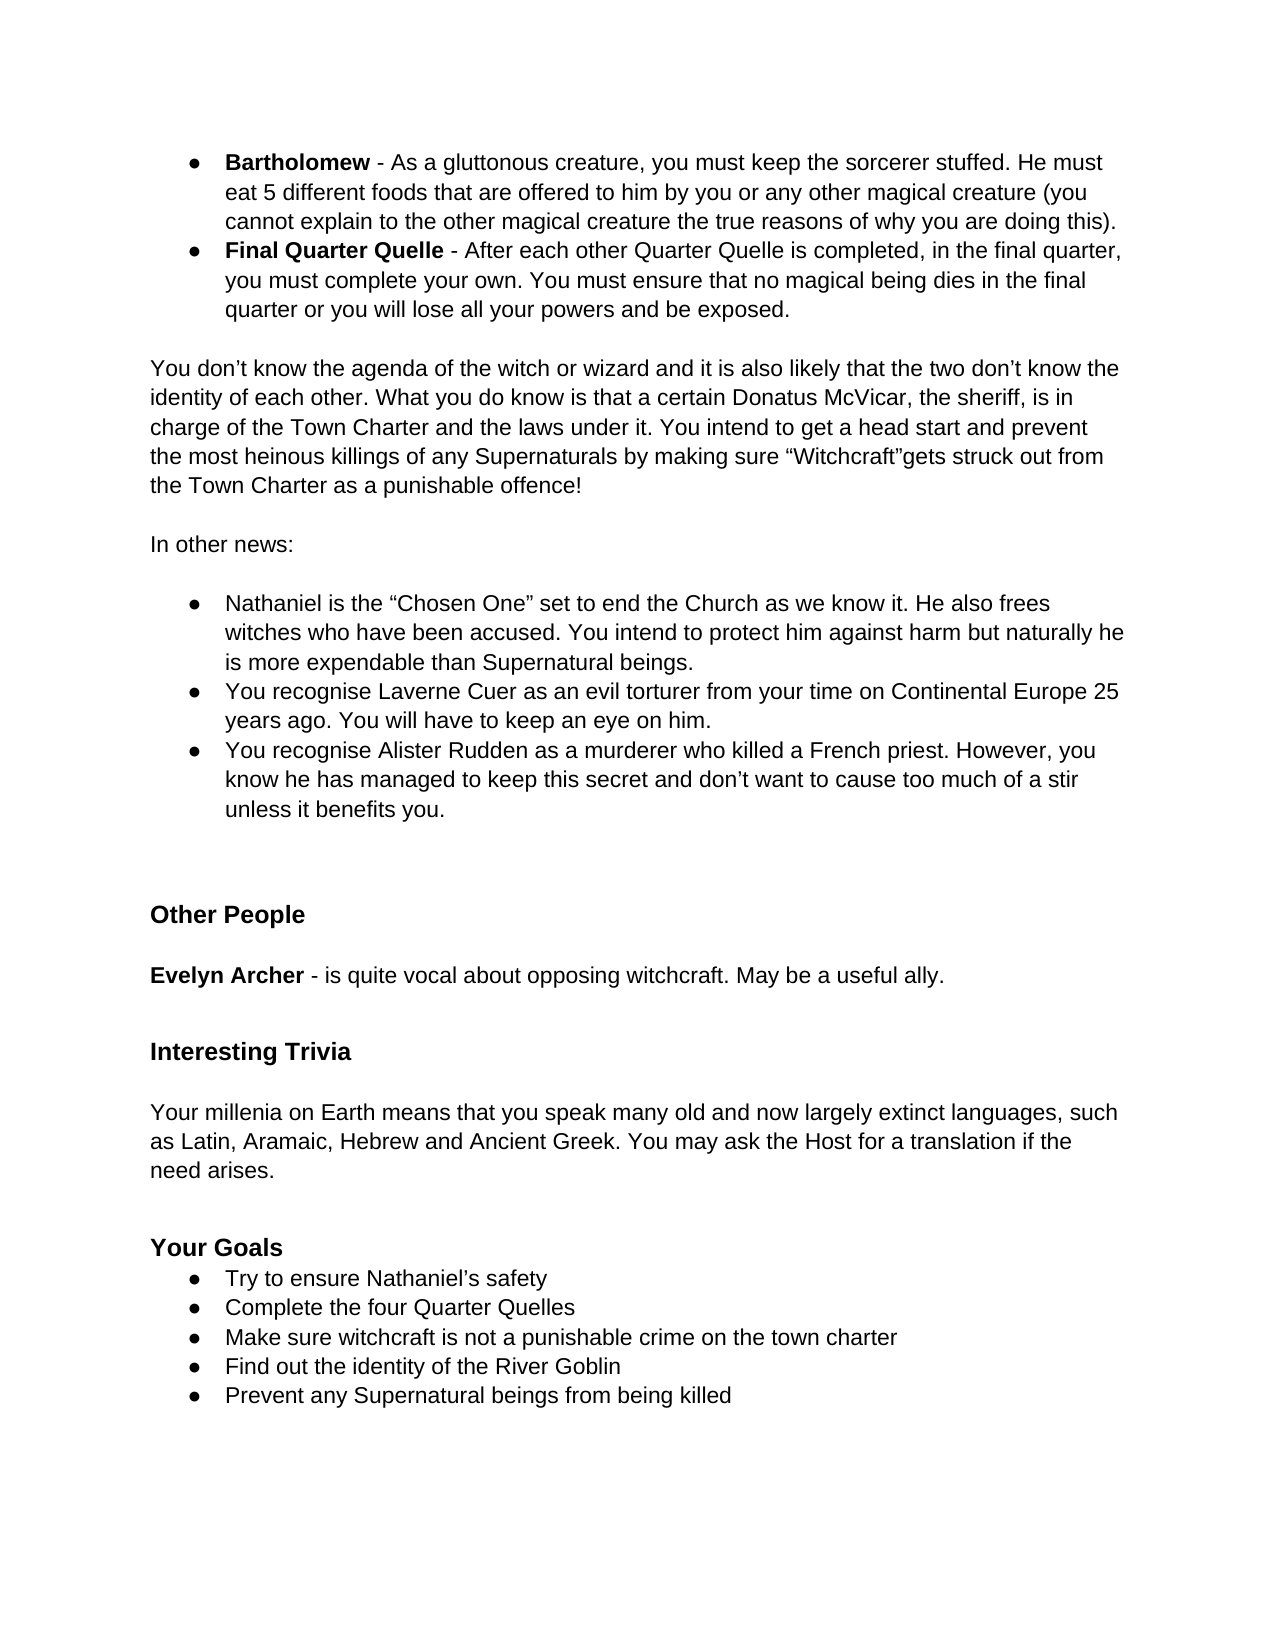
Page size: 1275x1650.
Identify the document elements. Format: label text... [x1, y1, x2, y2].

list Bartholomew - As a gluttonous creature, you must keep the sorcerer stuffed. He must eat 5 different foods that are offered to him by you or any other magical creature (you cannot explain to the other magical creature the true reasons of why you are doing this). [187, 150, 1125, 234]
subtitle Other People [150, 901, 1125, 929]
list Nathaniel is the “Chosen One” set to end the Church as we know it. He also frees witches who have been accused. You intend to protect him against harm but naturally he is more expendable than Supernatural beings. [187, 591, 1125, 675]
subtitle Interesting Trivia [150, 1038, 1125, 1066]
list You recognise Alister Rudden as a murderer who killed a French priest. However, you know he has managed to keep this secret and don’t want to cause too much of a stir unless it benefits you. [187, 737, 1125, 822]
list Prevent any Supernatural beings from being killed [187, 1383, 1125, 1409]
text In other news: [150, 532, 1125, 557]
list You recognise Laverne Cuer as an evil torturer from your time on Continental Europe 25 years ago. You will have to keep an eye on him. [187, 679, 1125, 734]
list Final Quarter Quelle - After each other Quarter Quelle is completed, in the final quarter, you must complete your own. You must ensure that no magical being dies in the final quarter or you will lose all your powers and be exposed. [187, 238, 1125, 322]
list Complete the four Quarter Quelles [187, 1295, 1125, 1321]
text Evelyn Archer - is quite vocal about opposing witchcraft. May be a useful ally. [150, 962, 1125, 988]
text Your millenia on Earth means that you speak many old and now largely extinct languages, such as Latin, Aramaic, Hebrew and Ancient Greek. You may ask the Host for a translation if the need arises. [150, 1099, 1125, 1184]
list Make sure witchcraft is not a punishable crime on the town charter [187, 1324, 1125, 1350]
list Try to ensure Nathaniel’s safety [187, 1266, 1125, 1291]
subtitle Your Goals [150, 1233, 1125, 1261]
text You don’t know the agenda of the witch or wizard and it is also likely that the two don’t know the identity of each other. What you do know is that a certain Donatus McVicar, the sheriff, is in charge of the Town Charter and the laws under it. You intend to get a head start and prevent the most heinous killings of any Supernaturals by making sure “Witchcraft”gets struck out from the Town Charter as a punishable offence! [150, 356, 1125, 499]
list Find out the identity of the River Goblin [187, 1354, 1125, 1379]
